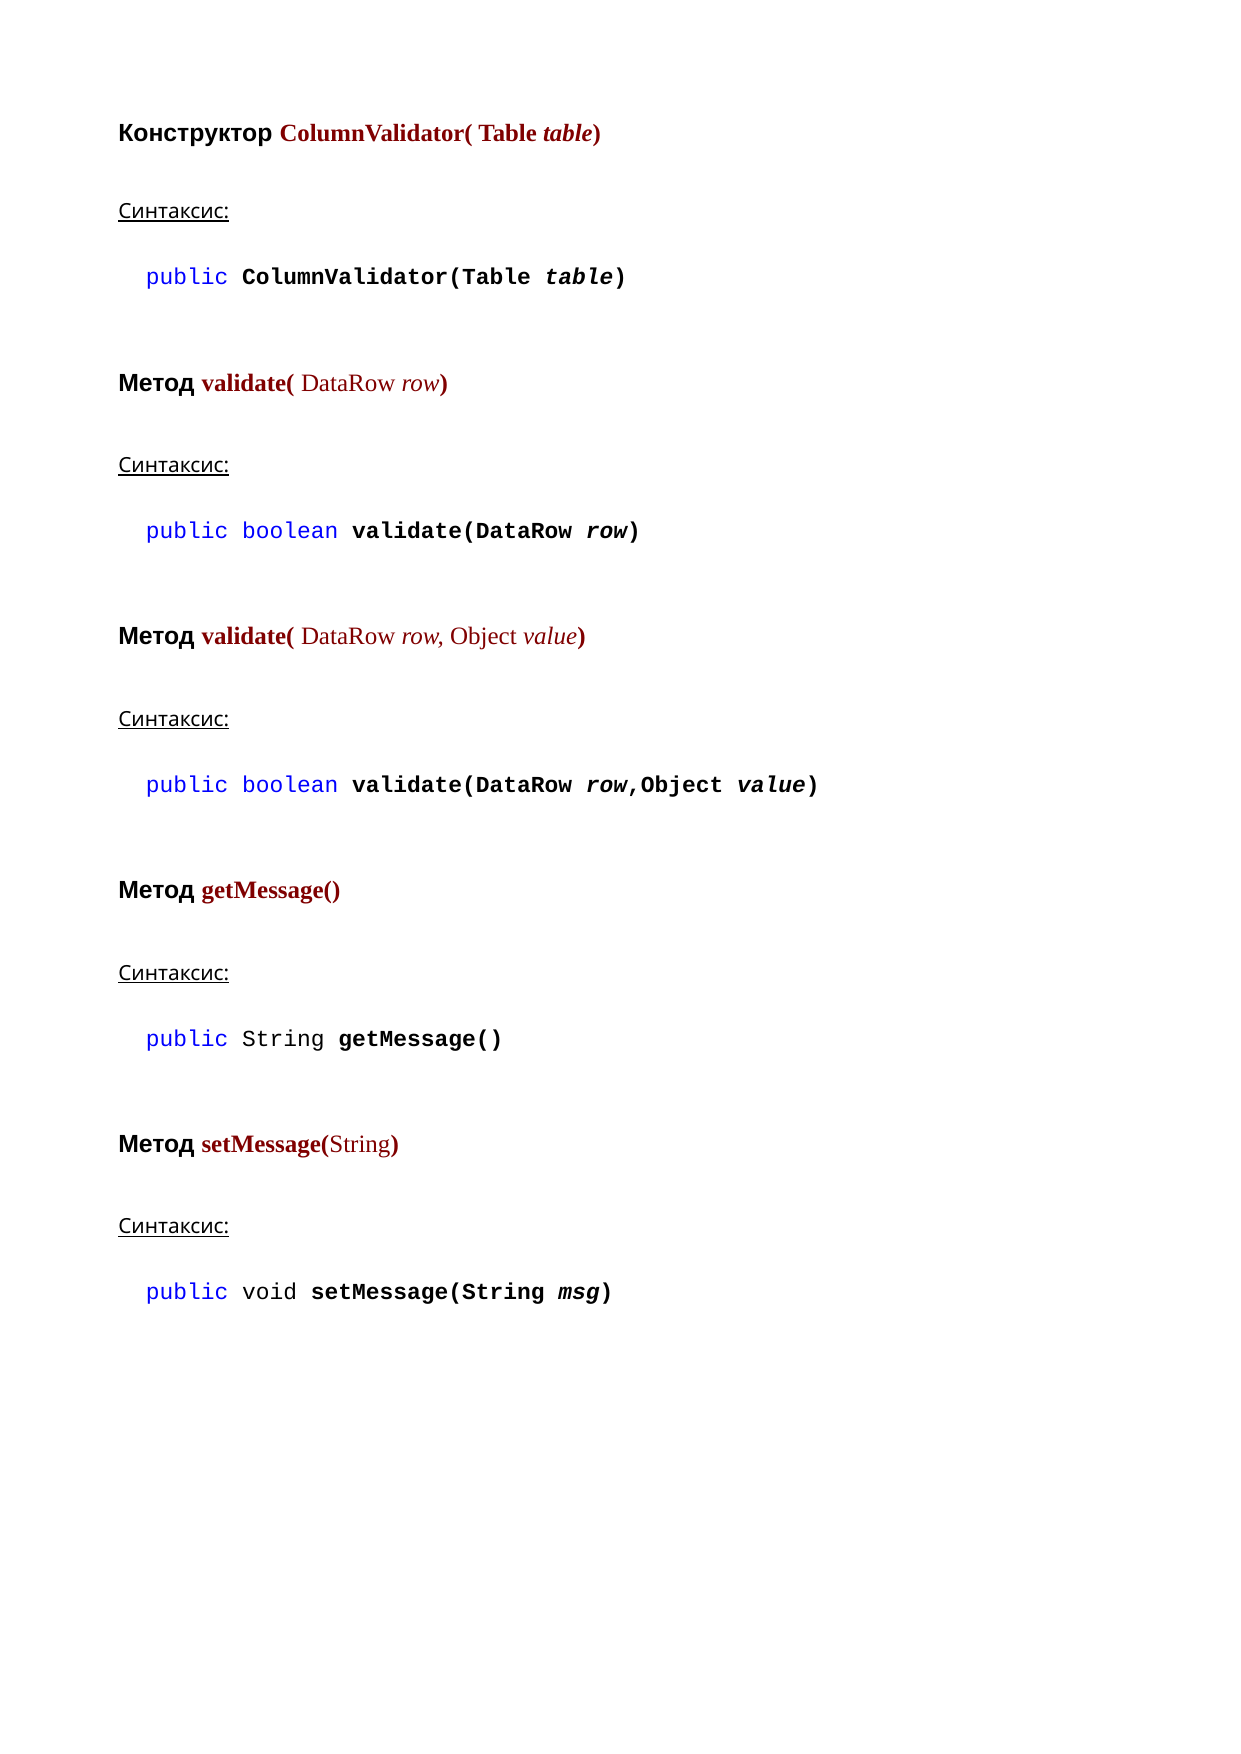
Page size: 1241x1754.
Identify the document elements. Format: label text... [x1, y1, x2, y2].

text Синтаксис: [118, 704, 1122, 732]
subtitle Конструктор ColumnValidator( Table table) [118, 118, 1122, 147]
text public ColumnValidator(Table table) [118, 265, 1122, 291]
text public boolean validate(DataRow row,Object value) [118, 773, 1122, 799]
subtitle Метод validate( DataRow row, Object value) [118, 621, 1122, 650]
text Синтаксис: [118, 958, 1122, 986]
subtitle Метод getMessage() [118, 875, 1122, 904]
text Синтаксис: [118, 450, 1122, 478]
subtitle Метод setMessage(String) [118, 1129, 1122, 1158]
text public boolean validate(DataRow row) [118, 519, 1122, 545]
text public void setMessage(String msg) [118, 1281, 1122, 1307]
text public String getMessage() [118, 1027, 1122, 1053]
text Синтаксис: [118, 1211, 1122, 1240]
text Синтаксис: [118, 196, 1122, 224]
subtitle Метод validate( DataRow row) [118, 368, 1122, 396]
